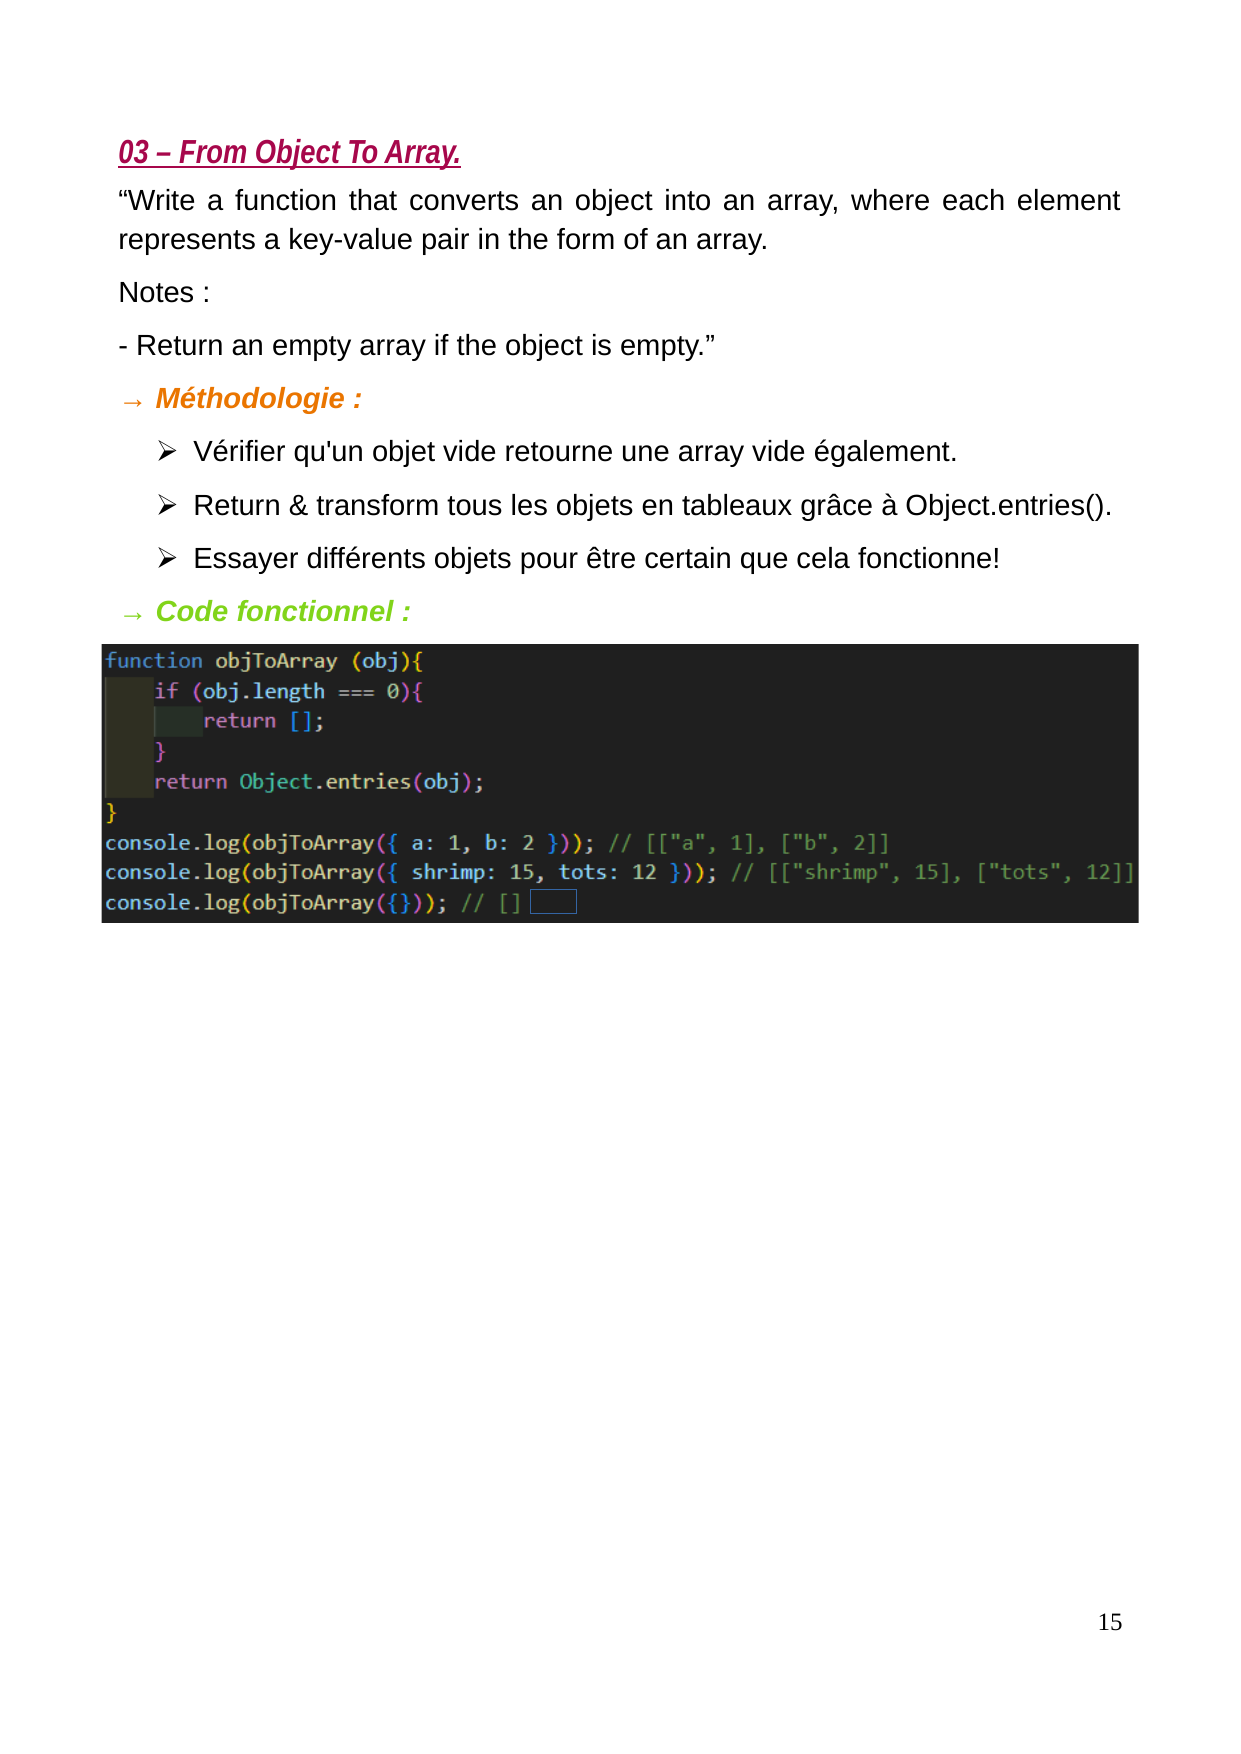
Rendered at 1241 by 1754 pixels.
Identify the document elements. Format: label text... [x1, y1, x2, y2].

text Notes : [118, 275, 1122, 309]
text “Write a function that converts an object into an array, where each element represents a key-value pair in the form of an array. [118, 183, 1122, 256]
list Return & transform tous les objets en tableaux grâce à Object.entries(). [156, 488, 1122, 522]
list Essayer différents objets pour être certain que cela fonctionne! [156, 541, 1122, 575]
text → Code fonctionnel : [118, 594, 1122, 628]
text - Return an empty array if the object is empty.” [118, 328, 1122, 362]
list Vérifier qu'un objet vide retourne une array vide également. [156, 434, 1122, 468]
text → Méthodologie : [118, 381, 1122, 415]
subtitle 03 – From Object To Array. [118, 133, 1122, 171]
picture [101, 644, 1139, 923]
